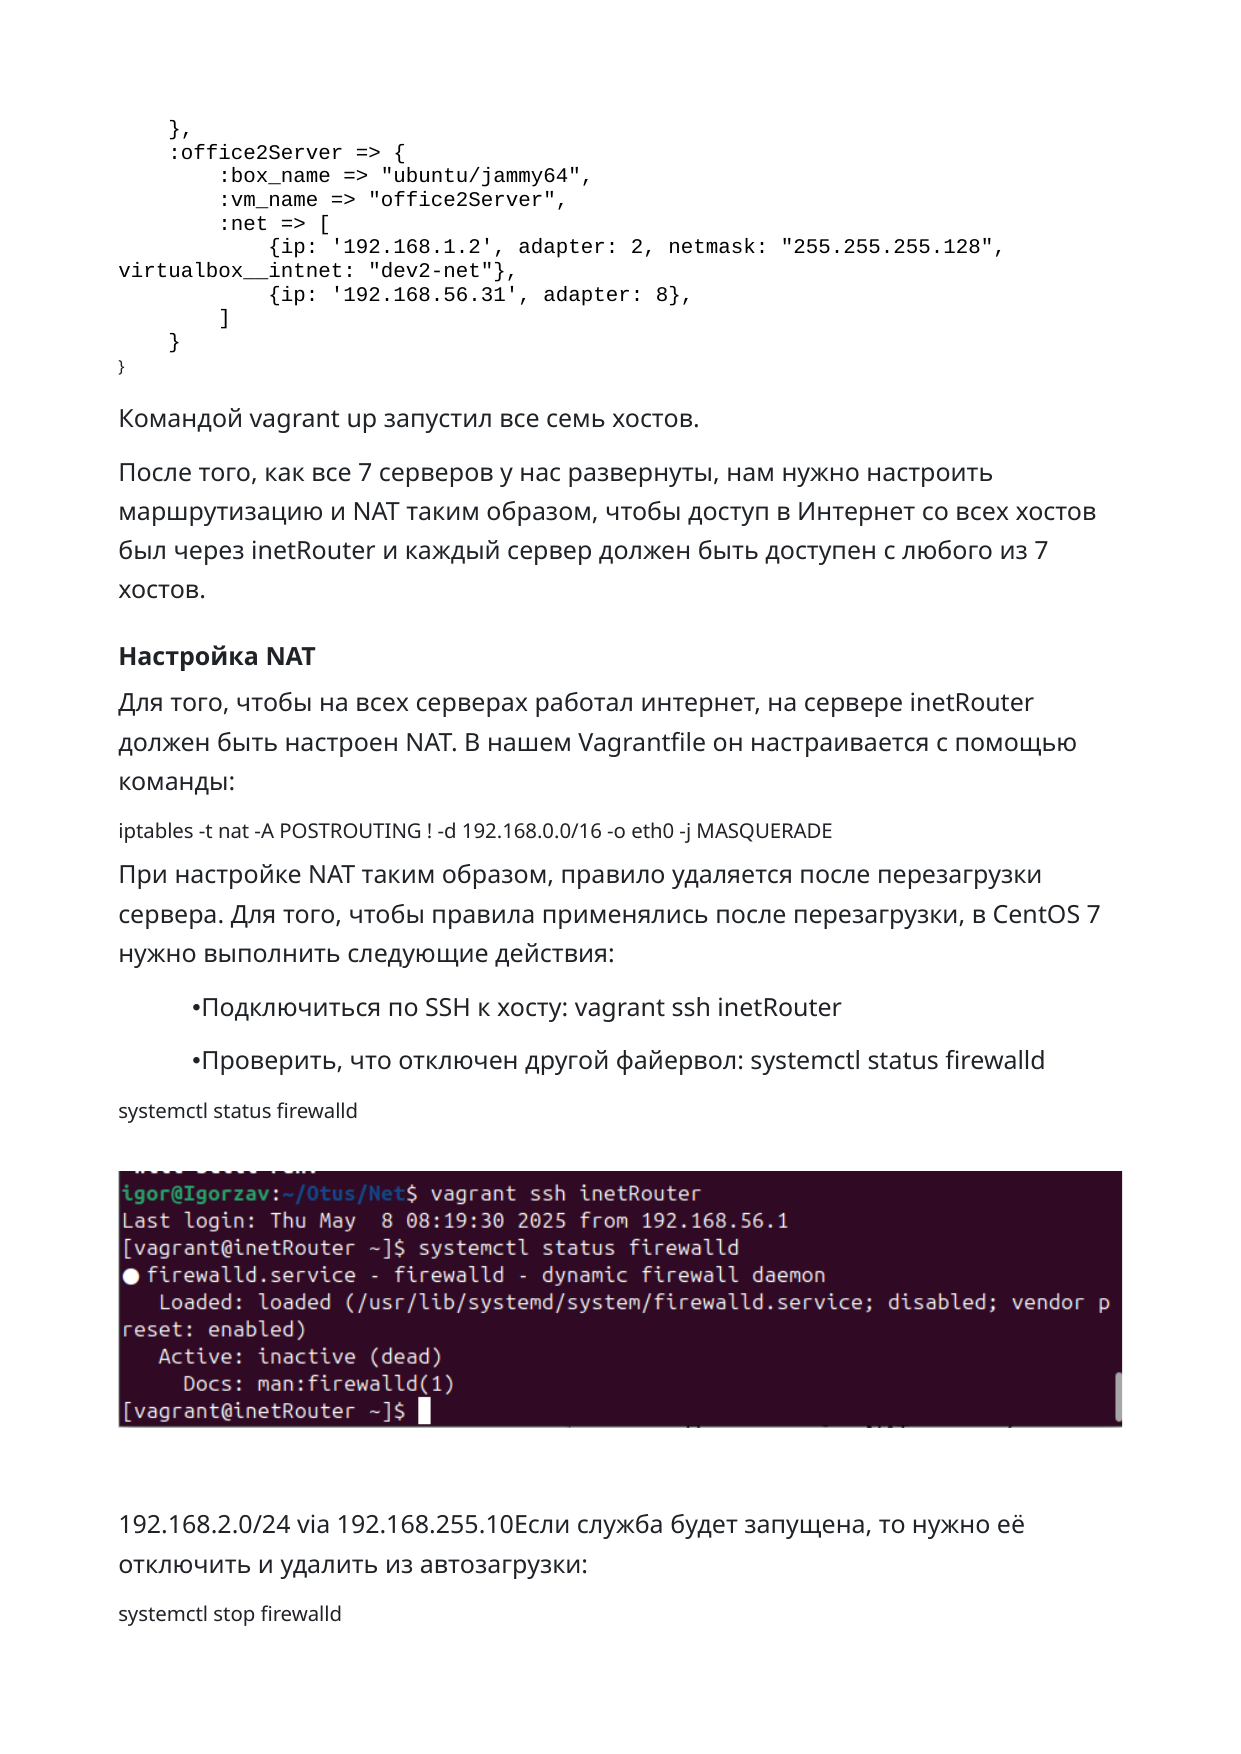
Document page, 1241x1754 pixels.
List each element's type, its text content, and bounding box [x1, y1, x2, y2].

text :vm_name => "office2Server", [118, 189, 1122, 213]
text iptables -t nat -A POSTROUTING ! -d 192.168.0.0/16 -o eth0 -j MASQUERADE [118, 817, 1122, 845]
subtitle Настройка NAT [118, 638, 1122, 672]
picture [118, 1171, 1123, 1428]
text } [118, 354, 1122, 377]
text systemctl status firewalld [118, 1097, 1122, 1124]
text Для того, чтобы на всех серверах работал интернет, на сервере inetRouter должен быть настроен NAT. В нашем Vagrantfile он настраивается с помощью команды: [118, 685, 1122, 797]
text После того, как все 7 серверов у нас развернуты, нам нужно настроить маршрутизацию и NAT таким образом, чтобы доступ в Интернет со всех хостов был через inetRouter и каждый сервер должен быть доступен с любого из 7 хостов. [118, 455, 1122, 606]
text {ip: '192.168.56.31', adapter: 8}, [118, 284, 1122, 307]
text ] [118, 307, 1122, 331]
text } [118, 331, 1122, 354]
text 192.168.2.0/24 via 192.168.255.10Если служба будет запущена, то нужно её отключить и удалить из автозагрузки: [118, 1507, 1122, 1580]
text {ip: '192.168.1.2', adapter: 2, netmask: "255.255.255.128", virtualbox__intnet: "dev2-net"}, [118, 236, 1122, 284]
text :box_name => "ubuntu/jammy64", [118, 165, 1122, 189]
text :net => [ [118, 213, 1122, 236]
list Проверить, что отключен другой файервол: systemctl status firewalld [118, 1043, 1122, 1077]
list Подключиться по SSH к хосту: vagrant ssh inetRouter [118, 989, 1122, 1023]
text }, [118, 118, 1122, 142]
text Командой vagrant up запустил все семь хостов. [118, 401, 1122, 435]
text :office2Server => { [118, 142, 1122, 165]
text При настройке NAT таким образом, правило удаляется после перезагрузки сервера. Для того, чтобы правила применялись после перезагрузки, в CentOS 7 нужно выполнить следующие действия: [118, 857, 1122, 969]
text systemctl stop firewalld [118, 1600, 1122, 1628]
